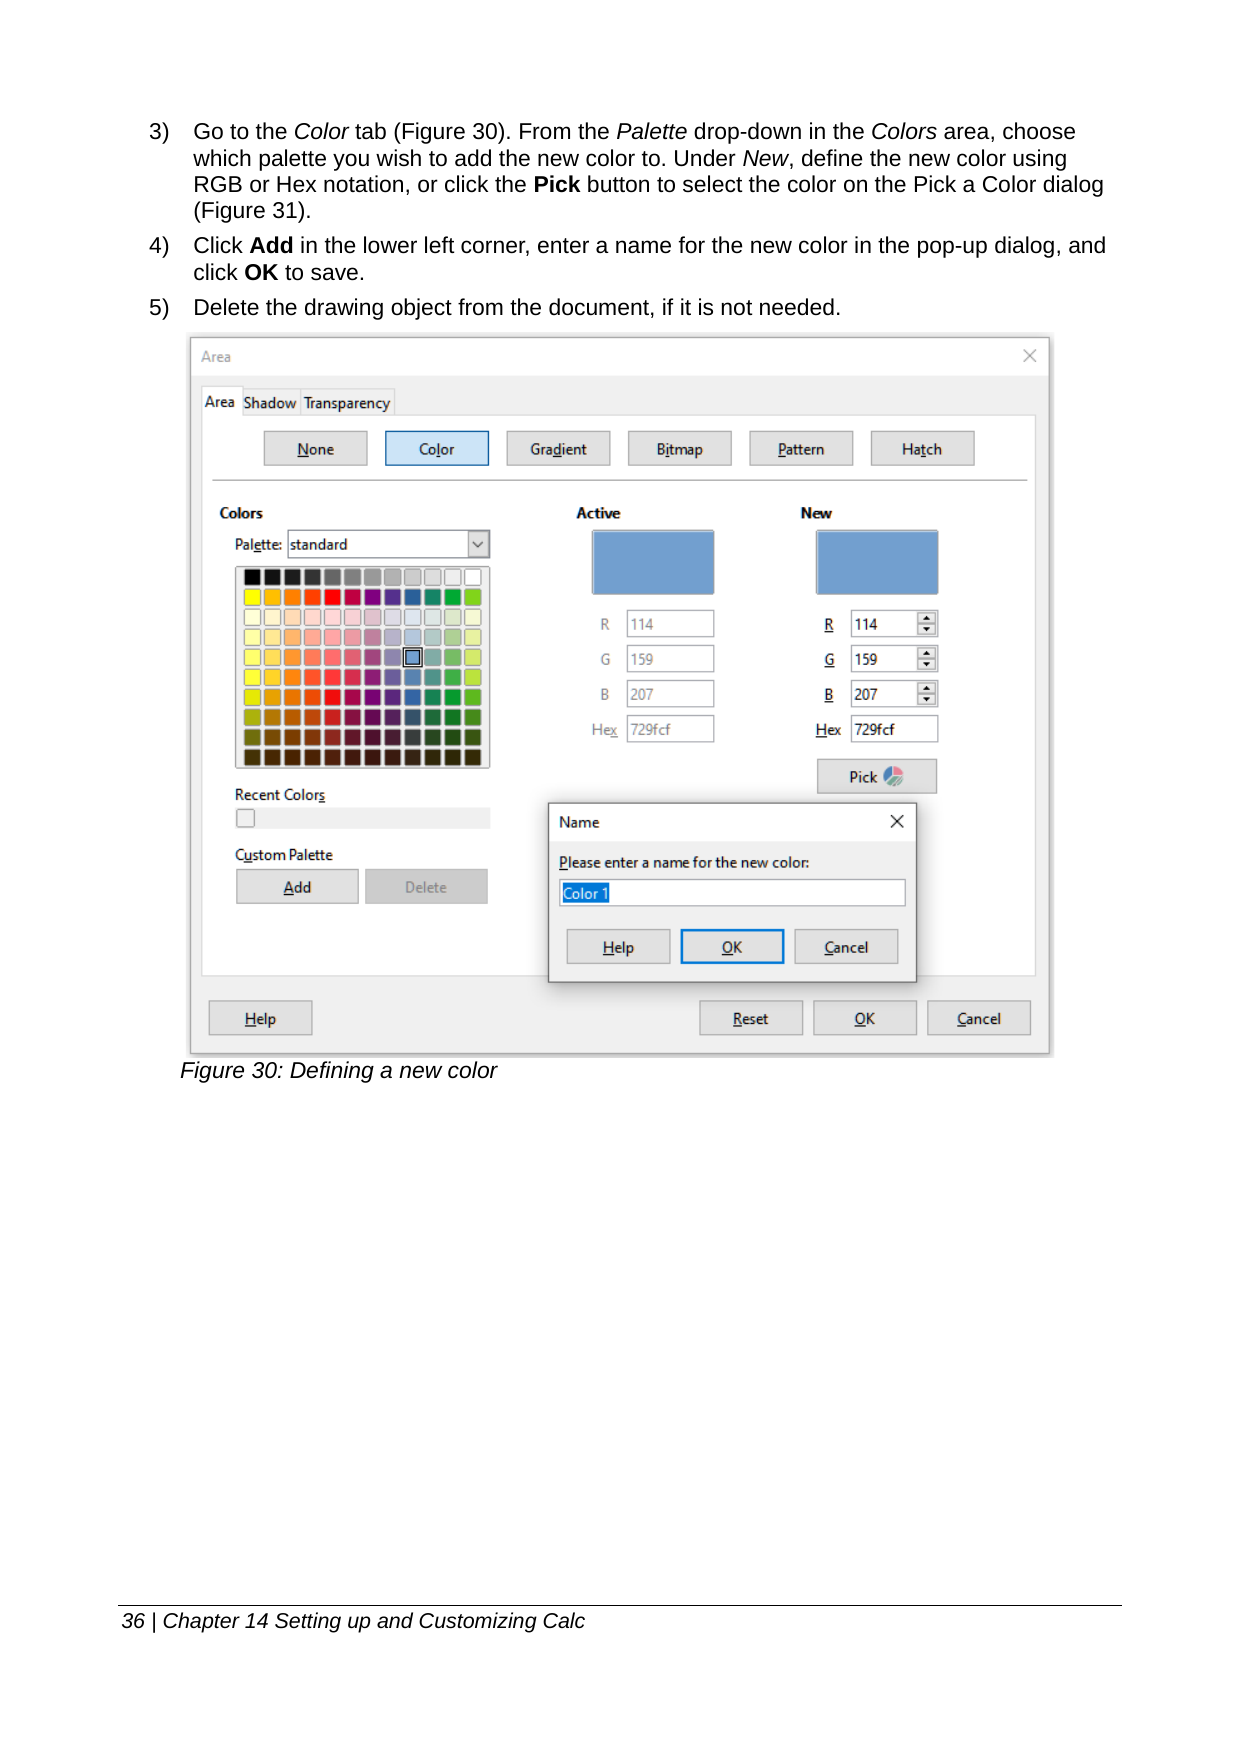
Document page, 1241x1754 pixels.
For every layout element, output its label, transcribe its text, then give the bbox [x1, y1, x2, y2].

picture [185, 332, 1055, 1058]
list Click Add in the lower left corner, enter a name for the new color in the pop-up dialog, and click OK to save. [169, 232, 1122, 285]
list Go to the Color tab (Figure 30). From the Palette drop-down in the Colors area, choose which palette you wish to add the new color to. Under New, define the new color using RGB or Hex notation, or click the Pick button to select the color on the Pick a Color dialog (Figure 31). [169, 118, 1122, 223]
text Figure 30: Defining a new color [180, 332, 1060, 1084]
list Delete the drawing object from the document, if it is not needed. [169, 294, 1122, 320]
